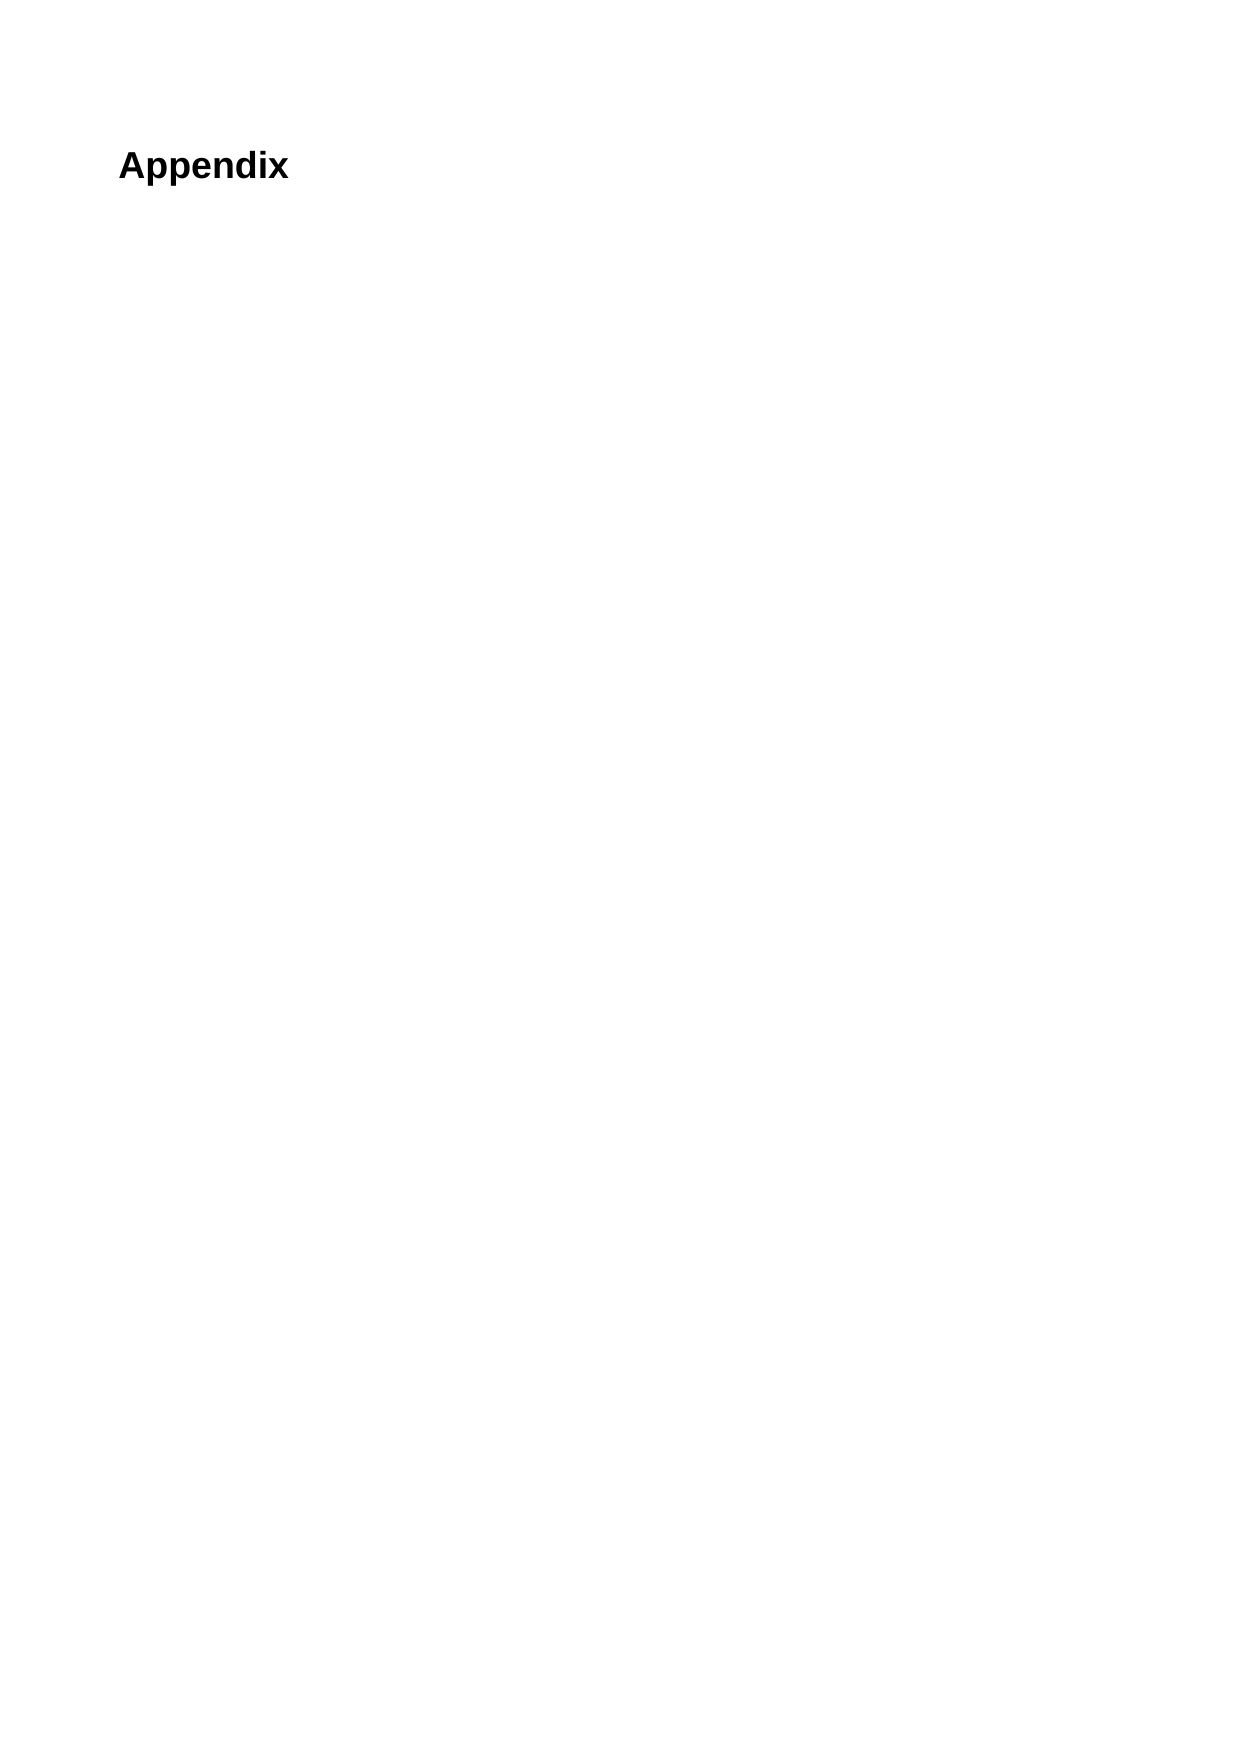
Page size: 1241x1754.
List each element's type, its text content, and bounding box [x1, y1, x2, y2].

subtitle Appendix [118, 143, 1122, 186]
